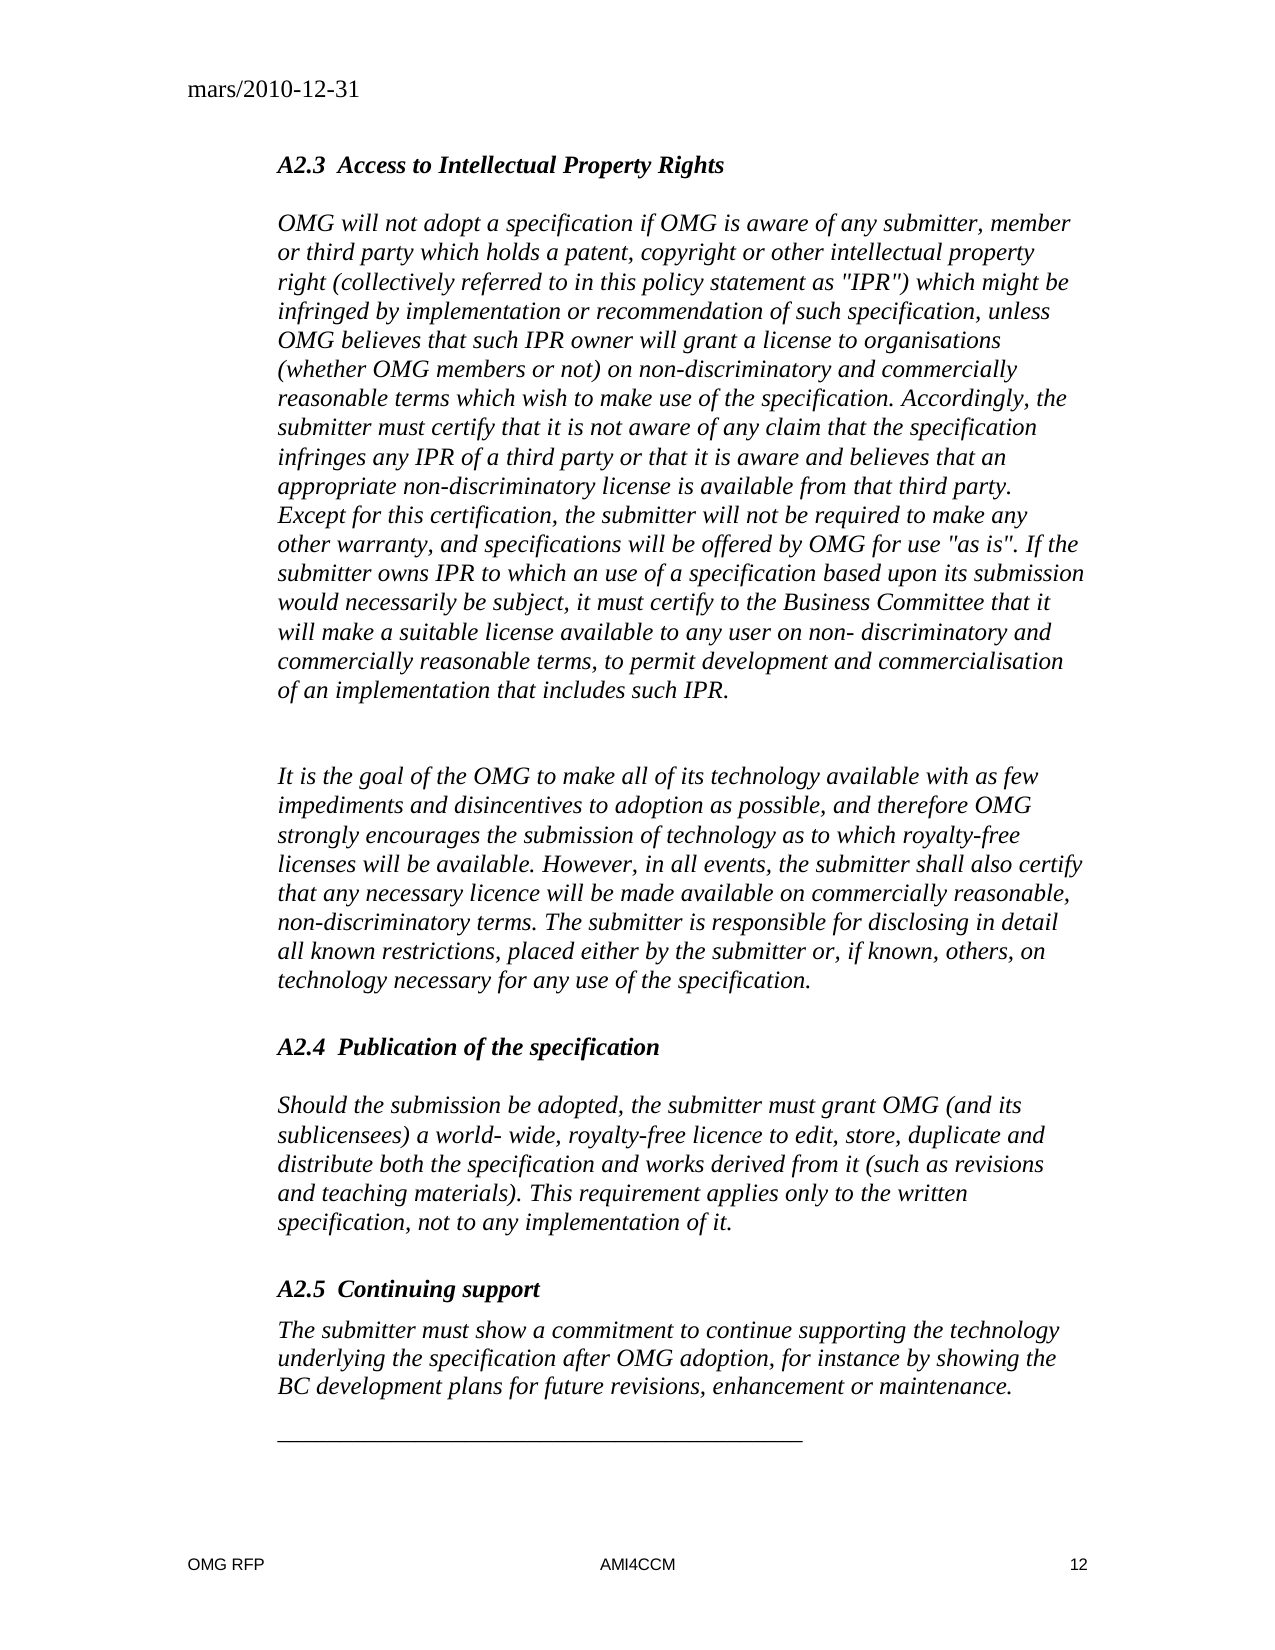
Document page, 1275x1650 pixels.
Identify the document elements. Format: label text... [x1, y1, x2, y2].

subtitle A2.4 Publication of the specification [187, 1032, 1087, 1061]
text The submitter must show a commitment to continue supporting the technology underlying the specification after OMG adoption, for instance by showing the BC development plans for future revisions, enhancement or maintenance. [277, 1316, 1087, 1399]
text OMG will not adopt a specification if OMG is aware of any submitter, member or third party which holds a patent, copyright or other intellectual property right (collectively referred to in this policy statement as "IPR") which might be infringed by implementation or recommendation of such specification, unless OMG believes that such IPR owner will grant a license to organisations (whether OMG members or not) on non-discriminatory and commercially reasonable terms which wish to make use of the specification. Accordingly, the submitter must certify that it is not aware of any claim that the specification infringes any IPR of a third party or that it is aware and believes that an appropriate non-discriminatory license is available from that third party. Except for this certification, the submitter will not be required to make any other warranty, and specifications will be offered by OMG for use "as is". If the submitter owns IPR to which an use of a specification based upon its submission would necessarily be subject, it must certify to the Business Committee that it will make a suitable license available to any user on non- discriminatory and commercially reasonable terms, to permit development and commercialisation of an implementation that includes such IPR. [277, 208, 1087, 704]
subtitle A2.3 Access to Intellectual Property Rights [187, 150, 1087, 179]
subtitle A2.5 Continuing support [187, 1274, 1087, 1303]
text It is the goal of the OMG to make all of its technology available with as few impediments and disincentives to adoption as possible, and therefore OMG strongly encourages the submission of technology as to which royalty-free licenses will be available. However, in all events, the submitter shall also certify that any necessary licence will be made available on commercially reasonable, non-discriminatory terms. The submitter is responsible for disclosing in detail all known restrictions, placed either by the submitter or, if known, others, on technology necessary for any use of the specification. [277, 761, 1087, 995]
text __________________________________________ [277, 1416, 1087, 1445]
text Should the submission be adopted, the submitter must grant OMG (and its sublicensees) a world- wide, royalty-free licence to edit, store, duplicate and distribute both the specification and works derived from it (such as revisions and teaching materials). This requirement applies only to the written specification, not to any implementation of it. [277, 1091, 1087, 1236]
